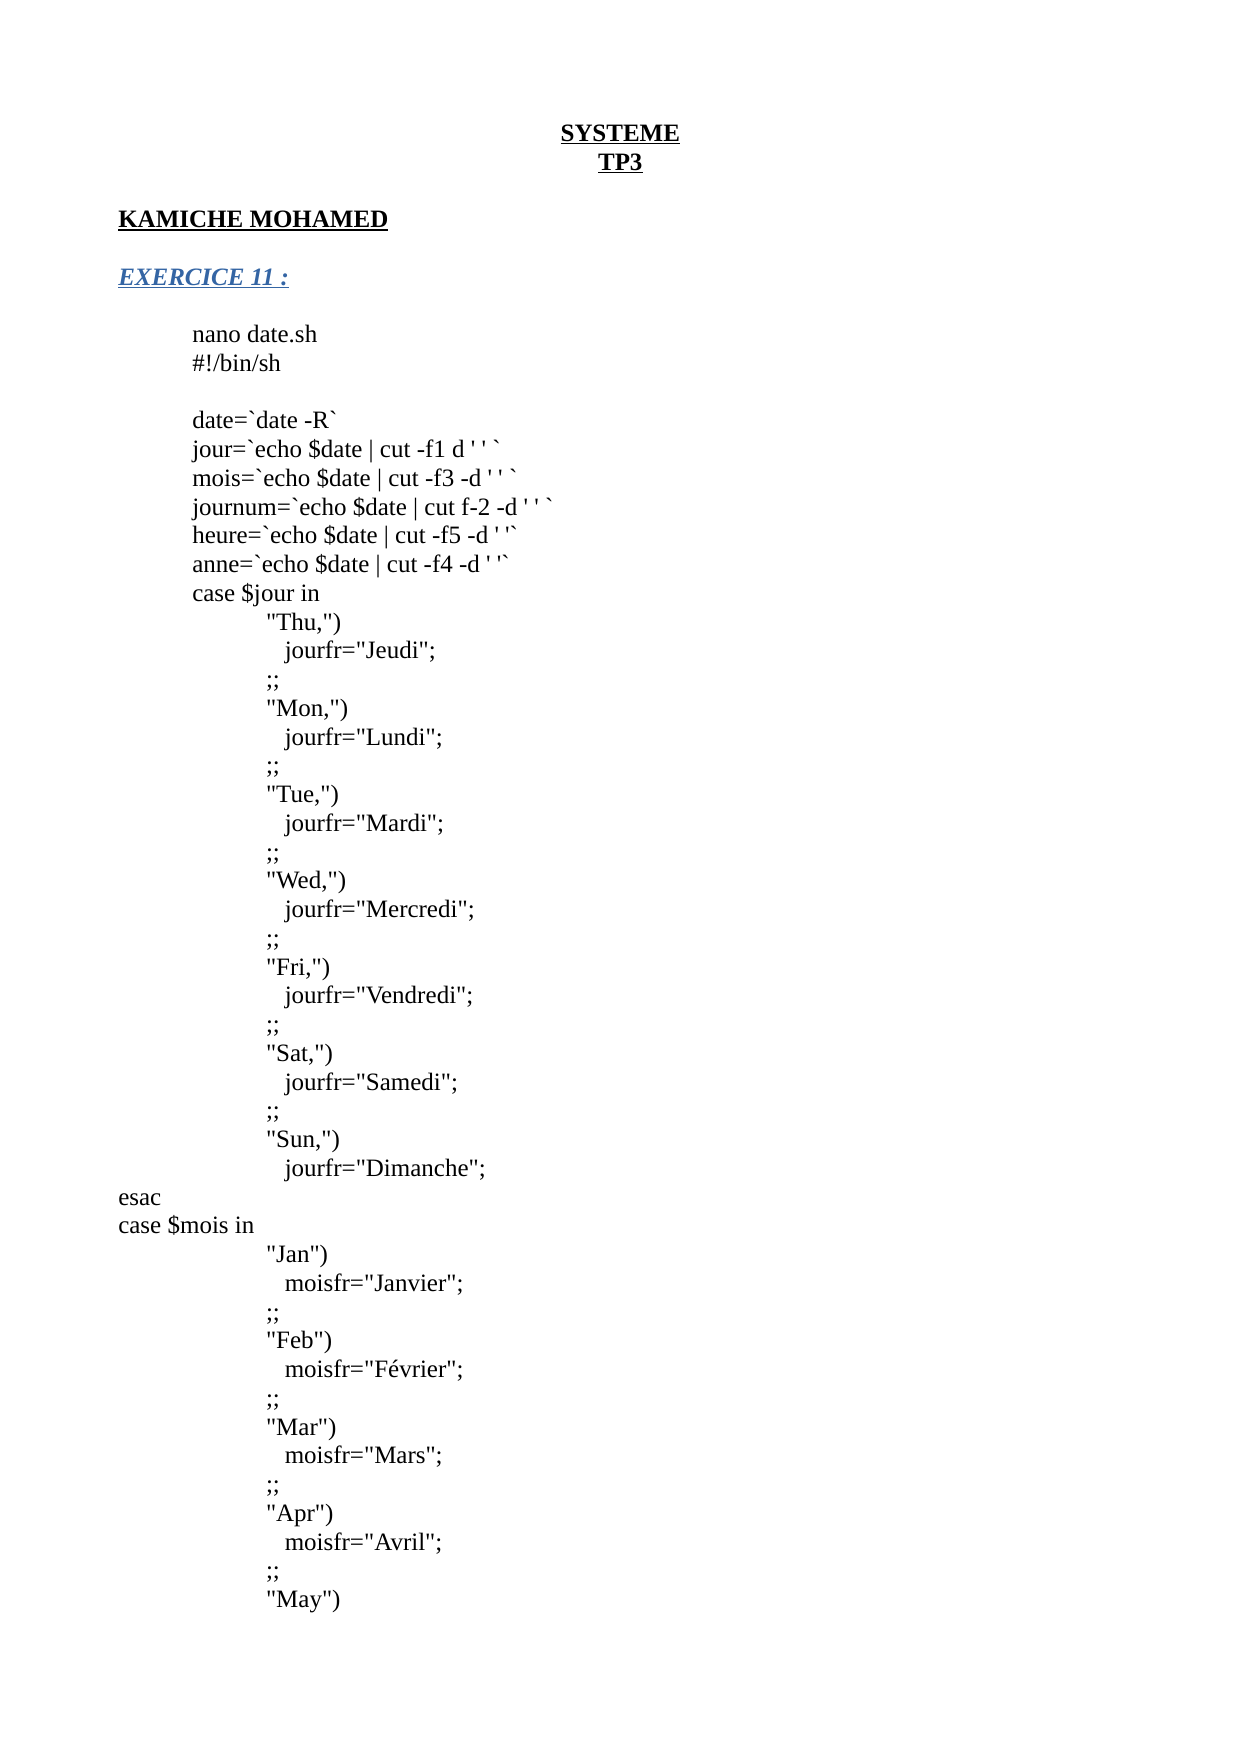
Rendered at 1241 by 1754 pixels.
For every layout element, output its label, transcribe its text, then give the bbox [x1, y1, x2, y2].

text case $mois in [118, 1211, 1122, 1239]
text heure=`echo $date | cut -f5 -d ' '` [118, 521, 1122, 549]
text "Apr") [118, 1498, 1122, 1527]
text ;; [118, 1383, 1122, 1412]
text "Sat,") [118, 1038, 1122, 1067]
text EXERCICE 11 : [118, 262, 1122, 291]
text jourfr="Jeudi"; [118, 636, 1122, 664]
text "Jan") [118, 1239, 1122, 1268]
text "Wed,") [118, 866, 1122, 894]
text esac [118, 1182, 1122, 1211]
text "Tue,") [118, 779, 1122, 808]
text journum=`echo $date | cut f-2 -d ' ' ` [118, 492, 1122, 521]
text #!/bin/sh [118, 348, 1122, 377]
text ;; [118, 1556, 1122, 1584]
text jourfr="Samedi"; [118, 1067, 1122, 1096]
text jourfr="Lundi"; [118, 722, 1122, 751]
text "Mar") [118, 1412, 1122, 1441]
text "Fri,") [118, 952, 1122, 981]
text anne=`echo $date | cut -f4 -d ' '` [118, 549, 1122, 578]
text ;; [118, 923, 1122, 952]
text case $jour in [118, 578, 1122, 607]
text ;; [118, 1009, 1122, 1038]
text ;; [118, 1469, 1122, 1498]
text ;; [118, 1297, 1122, 1326]
text "Feb") [118, 1326, 1122, 1354]
text ;; [118, 751, 1122, 779]
text ;; [118, 664, 1122, 693]
text jourfr="Mardi"; [118, 808, 1122, 837]
text "May") [118, 1584, 1122, 1613]
text TP3 [118, 147, 1122, 176]
text KAMICHE MOHAMED [118, 204, 1122, 233]
text jour=`echo $date | cut -f1 d ' ' ` [118, 434, 1122, 463]
text moisfr="Février"; [118, 1354, 1122, 1383]
text jourfr="Mercredi"; [118, 894, 1122, 923]
text mois=`echo $date | cut -f3 -d ' ' ` [118, 463, 1122, 492]
text jourfr="Vendredi"; [118, 981, 1122, 1009]
text moisfr="Janvier"; [118, 1268, 1122, 1297]
text ;; [118, 837, 1122, 866]
text jourfr="Dimanche"; [118, 1153, 1122, 1182]
text "Thu,") [118, 607, 1122, 636]
text date=`date -R` [118, 406, 1122, 434]
text "Mon,") [118, 693, 1122, 722]
text moisfr="Mars"; [118, 1441, 1122, 1469]
text "Sun,") [118, 1124, 1122, 1153]
text SYSTEME [118, 118, 1122, 147]
text moisfr="Avril"; [118, 1527, 1122, 1556]
text ;; [118, 1096, 1122, 1124]
text nano date.sh [118, 319, 1122, 348]
